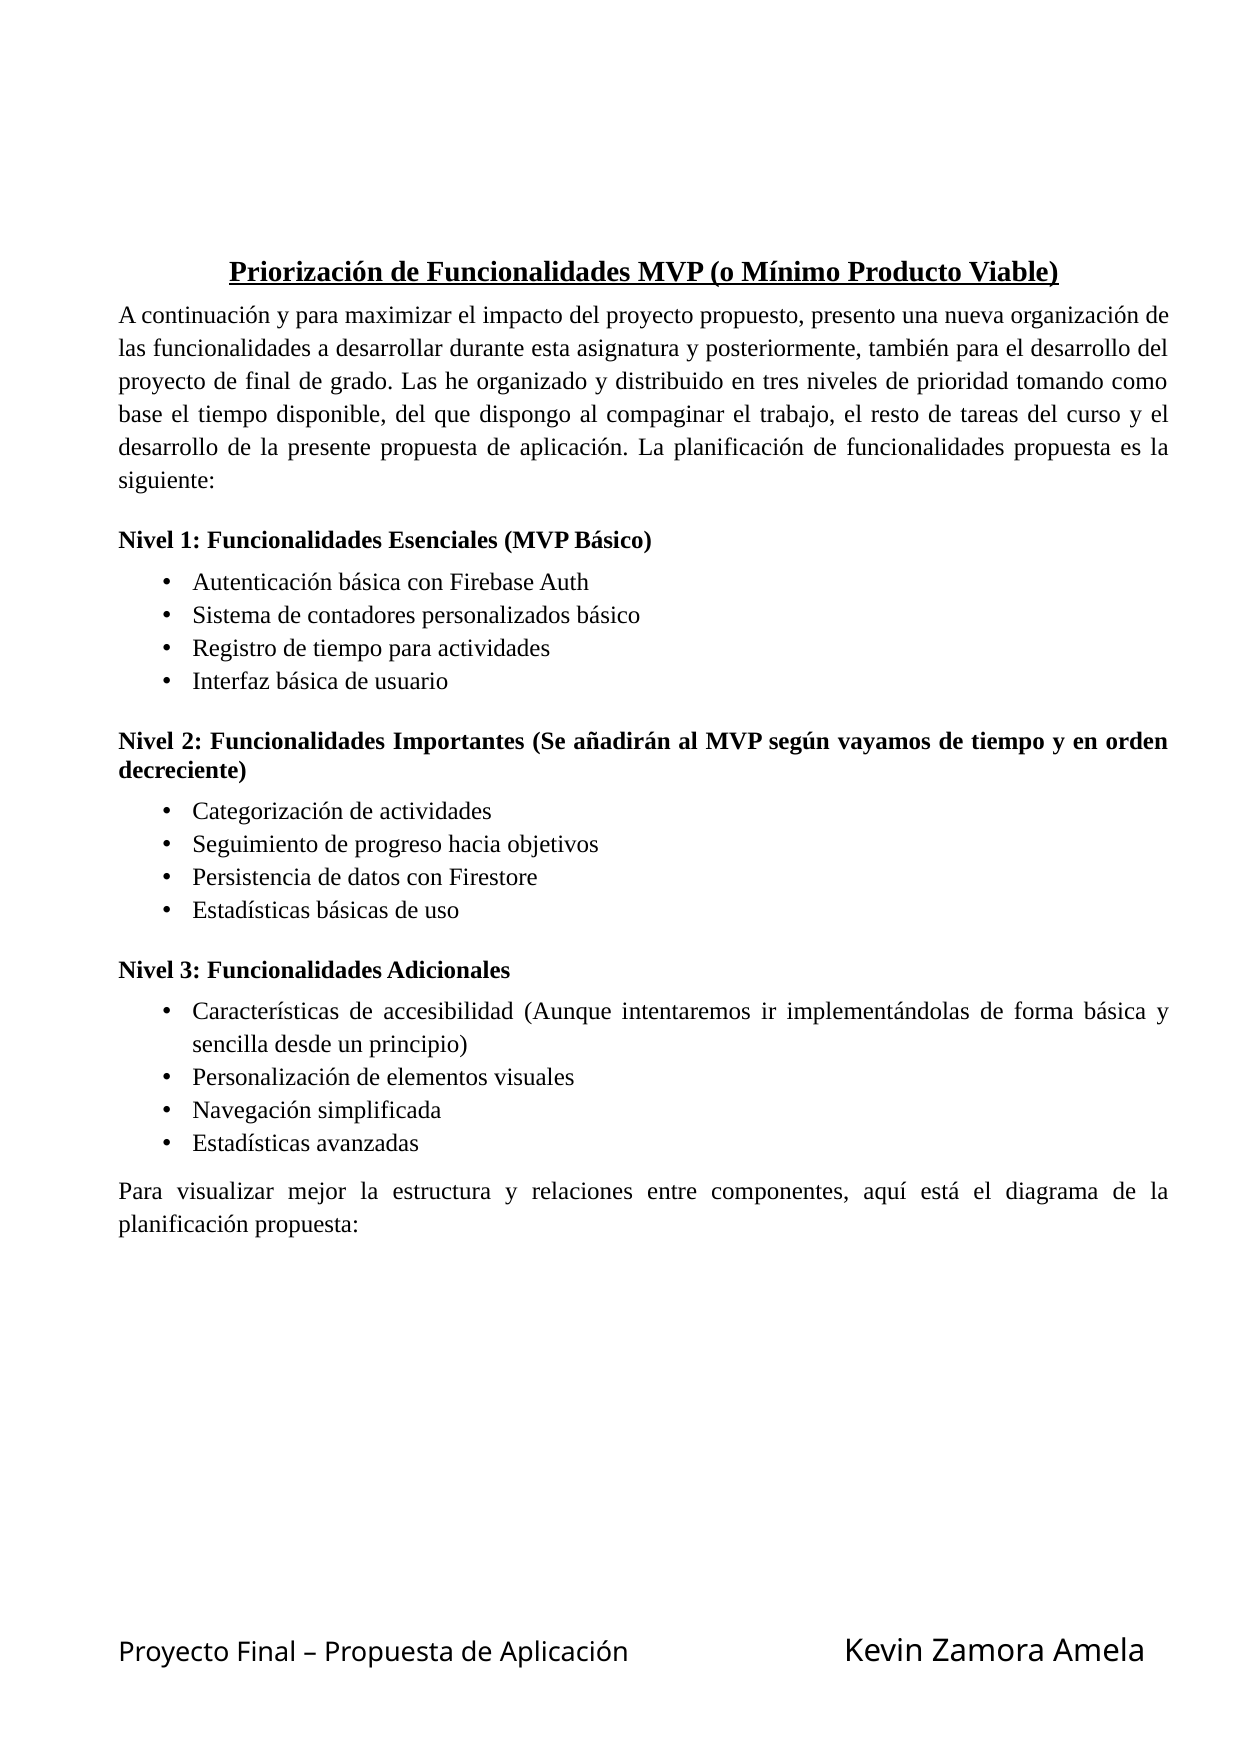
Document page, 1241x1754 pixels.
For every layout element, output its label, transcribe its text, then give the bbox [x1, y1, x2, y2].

list Categorización de actividades [162, 796, 1170, 825]
list Navegación simplificada [162, 1095, 1170, 1124]
list Sistema de contadores personalizados básico [162, 600, 1170, 628]
list Estadísticas básicas de uso [162, 895, 1170, 924]
subtitle Nivel 2: Funcionalidades Importantes (Se añadirán al MVP según vayamos de tiempo y en orden decreciente) [118, 726, 1170, 783]
list Interfaz básica de usuario [162, 666, 1170, 694]
list Registro de tiempo para actividades [162, 633, 1170, 662]
subtitle Nivel 3: Funcionalidades Adicionales [118, 955, 1170, 984]
text Para visualizar mejor la estructura y relaciones entre componentes, aquí está el diagrama de la planificación propuesta: [118, 1176, 1170, 1238]
text A continuación y para maximizar el impacto del proyecto propuesto, presento una nueva organización de las funcionalidades a desarrollar durante esta asignatura y posteriormente, también para el desarrollo del proyecto de final de grado. Las he organizado y distribuido en tres niveles de prioridad tomando como base el tiempo disponible, del que dispongo al compaginar el trabajo, el resto de tareas del curso y el desarrollo de la presente propuesta de aplicación. La planificación de funcionalidades propuesta es la siguiente: [118, 300, 1170, 494]
list Personalización de elementos visuales [162, 1062, 1170, 1091]
list Estadísticas avanzadas [162, 1128, 1170, 1157]
list Persistencia de datos con Firestore [162, 862, 1170, 891]
list Autenticación básica con Firebase Auth [162, 567, 1170, 596]
subtitle Nivel 1: Funcionalidades Esenciales (MVP Básico) [118, 526, 1170, 554]
list Características de accesibilidad (Aunque intentaremos ir implementándolas de forma básica y sencilla desde un principio) [162, 996, 1170, 1058]
list Seguimiento de progreso hacia objetivos [162, 829, 1170, 858]
subtitle Priorización de Funcionalidades MVP (o Mínimo Producto Viable) [118, 254, 1170, 288]
